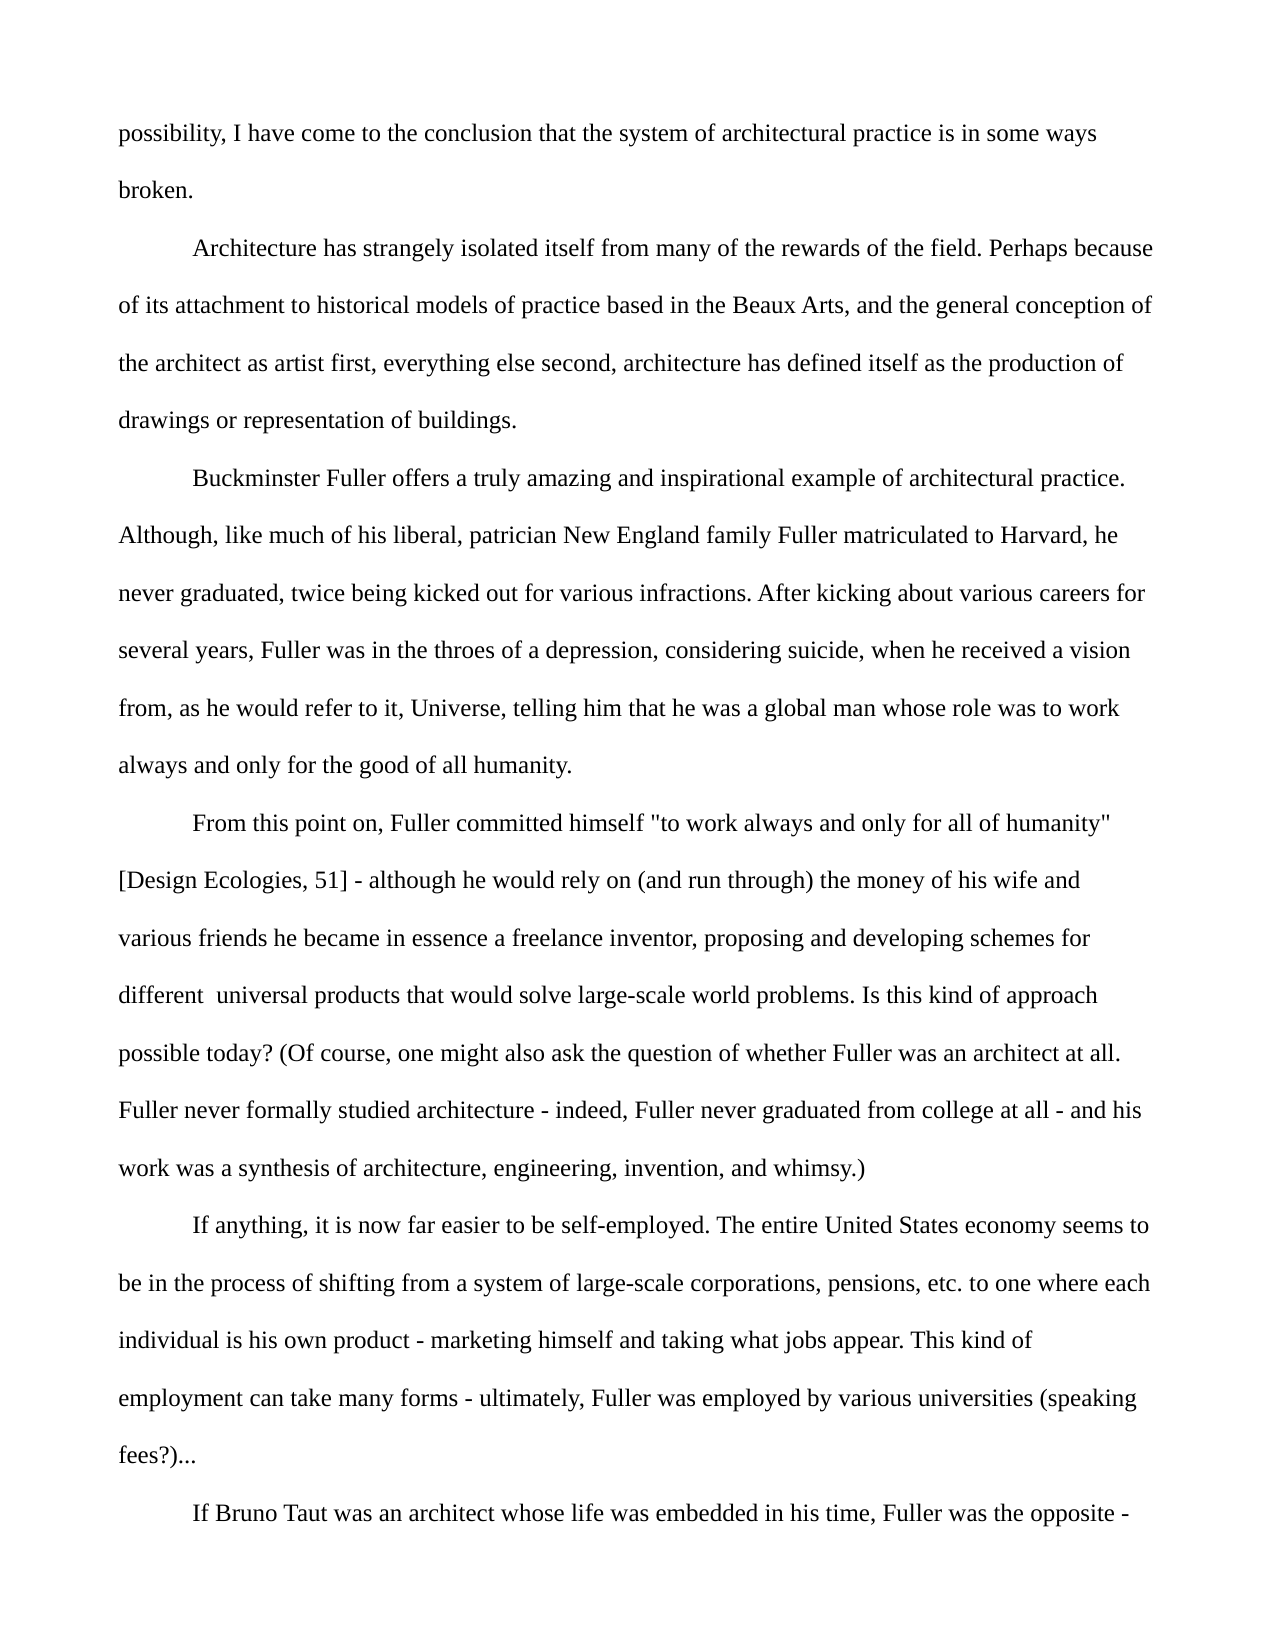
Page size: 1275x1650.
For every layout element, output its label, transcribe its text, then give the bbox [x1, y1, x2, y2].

text If Bruno Taut was an architect whose life was embedded in his time, Fuller was the opposite [118, 1498, 1157, 1527]
text Buckminster Fuller offers a truly amazing and inspirational example of architectural practice. Although, like much of his liberal, patrician New England family Fuller matriculated to Harvard, he never graduated, twice being kicked out for various infractions. After kicking about various careers for several years, Fuller was in the throes of a depression, considering suicide, when he received a vision from, as he would refer to it, Universe, telling him that he was a global man whose role was to work always and only for the good of all humanity. [118, 463, 1157, 779]
text If anything, it is now far easier to be self-employed. The entire United States economy seems to be in the process of shifting from a system of large-scale corporations, pensions, etc. to one where each individual is his own product - marketing himself and taking what jobs appear. This kind of employment can take many forms - ultimately, Fuller was employed by various universities (speaking fees?)... [118, 1211, 1157, 1469]
text From this point on, Fuller committed himself "to work always and only for all of humanity" [Design Ecologies, 51] - although he would rely on (and run through) the money of his wife and various friends he became in essence a freelance inventor, proposing and developing schemes for different universal products that would solve large-scale world problems. Is this kind of approach possible today? (Of course, one might also ask the question of whether Fuller was an architect at all. Fuller never formally studied architecture - indeed, Fuller never graduated from college at all - and his work was a synthesis of architecture, engineering, invention, and whimsy.) [118, 808, 1157, 1182]
text Architecture has strangely isolated itself from many of the rewards of the field. Perhaps because of its attachment to historical models of practice based in the Beaux Arts, and the general conception of the architect as artist first, everything else second, architecture has defined itself as the production of drawings or representation of buildings. [118, 233, 1157, 434]
text possibility, I have come to the conclusion that the system of architectural practice is in some ways broken. [118, 118, 1157, 204]
